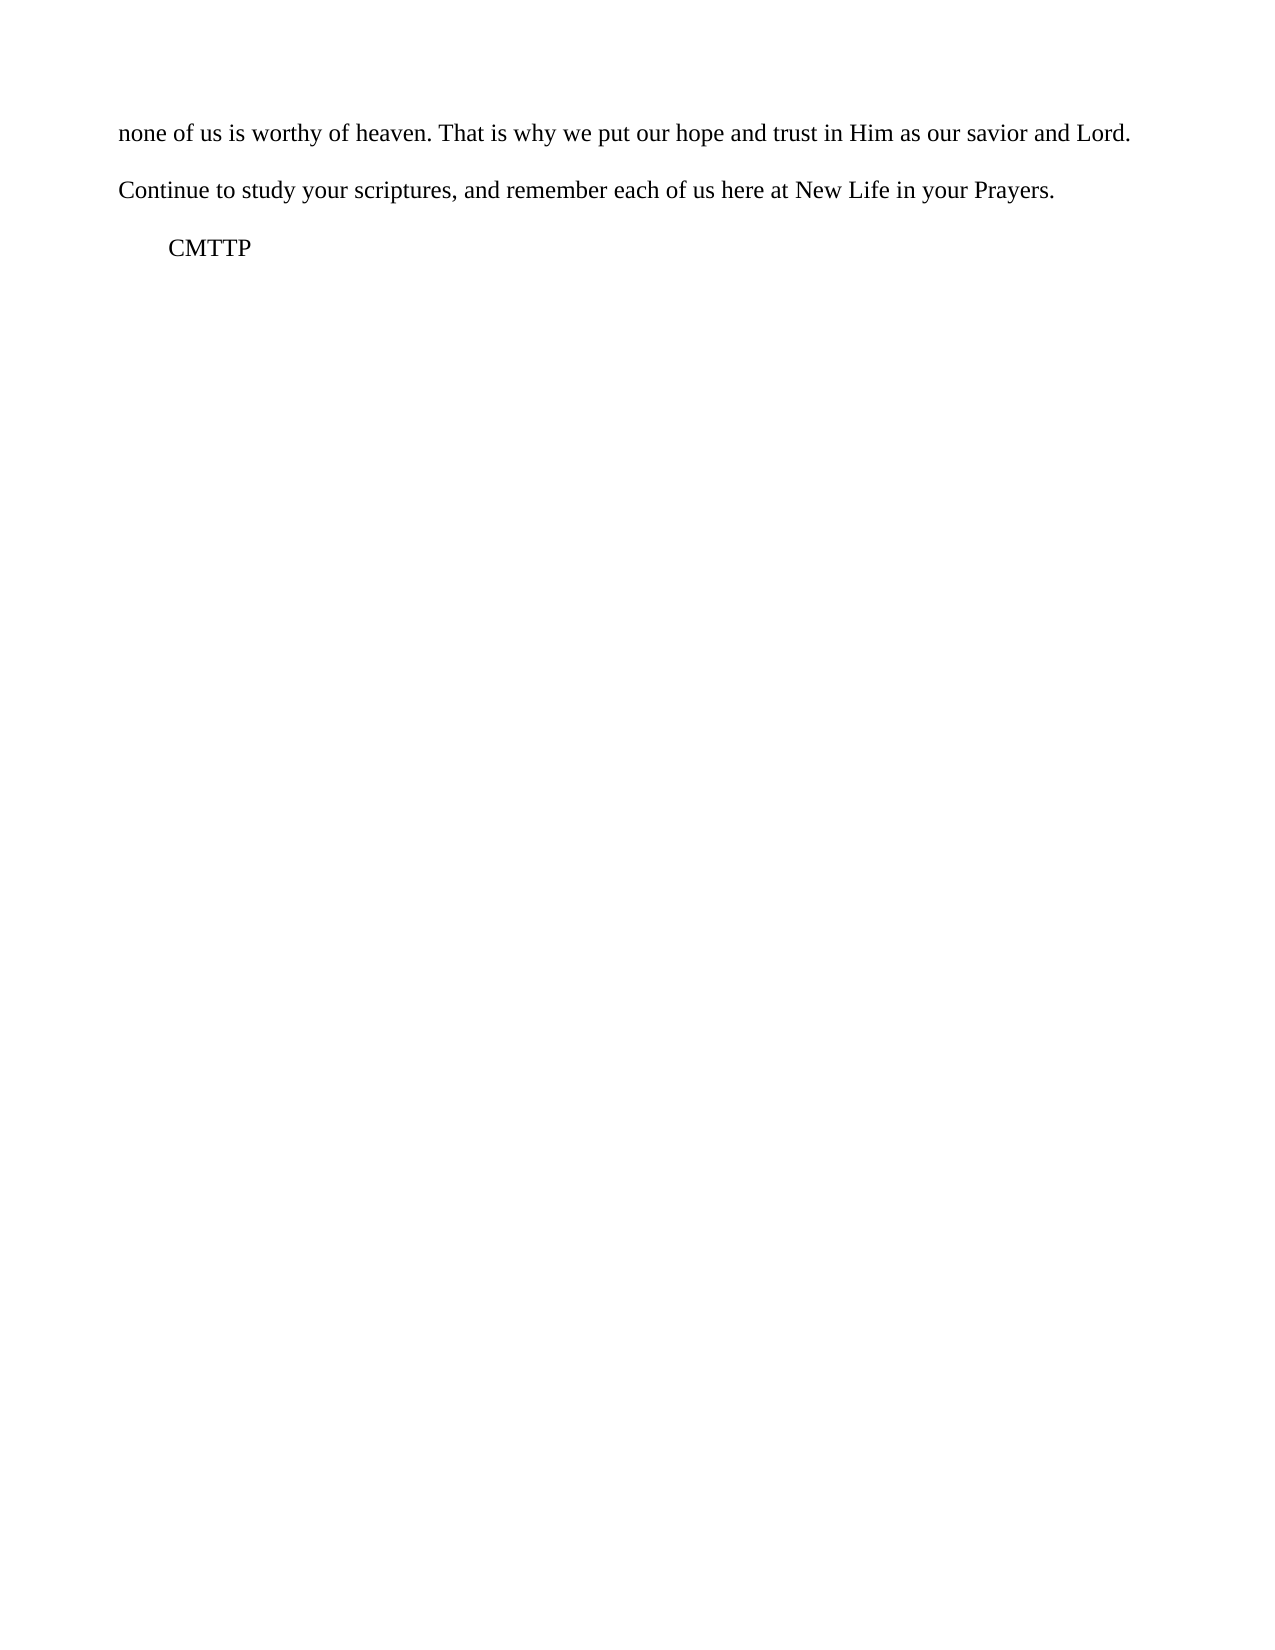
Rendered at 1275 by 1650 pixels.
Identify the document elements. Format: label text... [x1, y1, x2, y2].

text none of us is worthy of heaven. That is why we put our hope and trust in Him as our savior and Lord. Continue to study your scriptures, and remember each of us here at New Life in your Prayers. [118, 118, 1157, 204]
text CMTTP [118, 233, 1157, 262]
